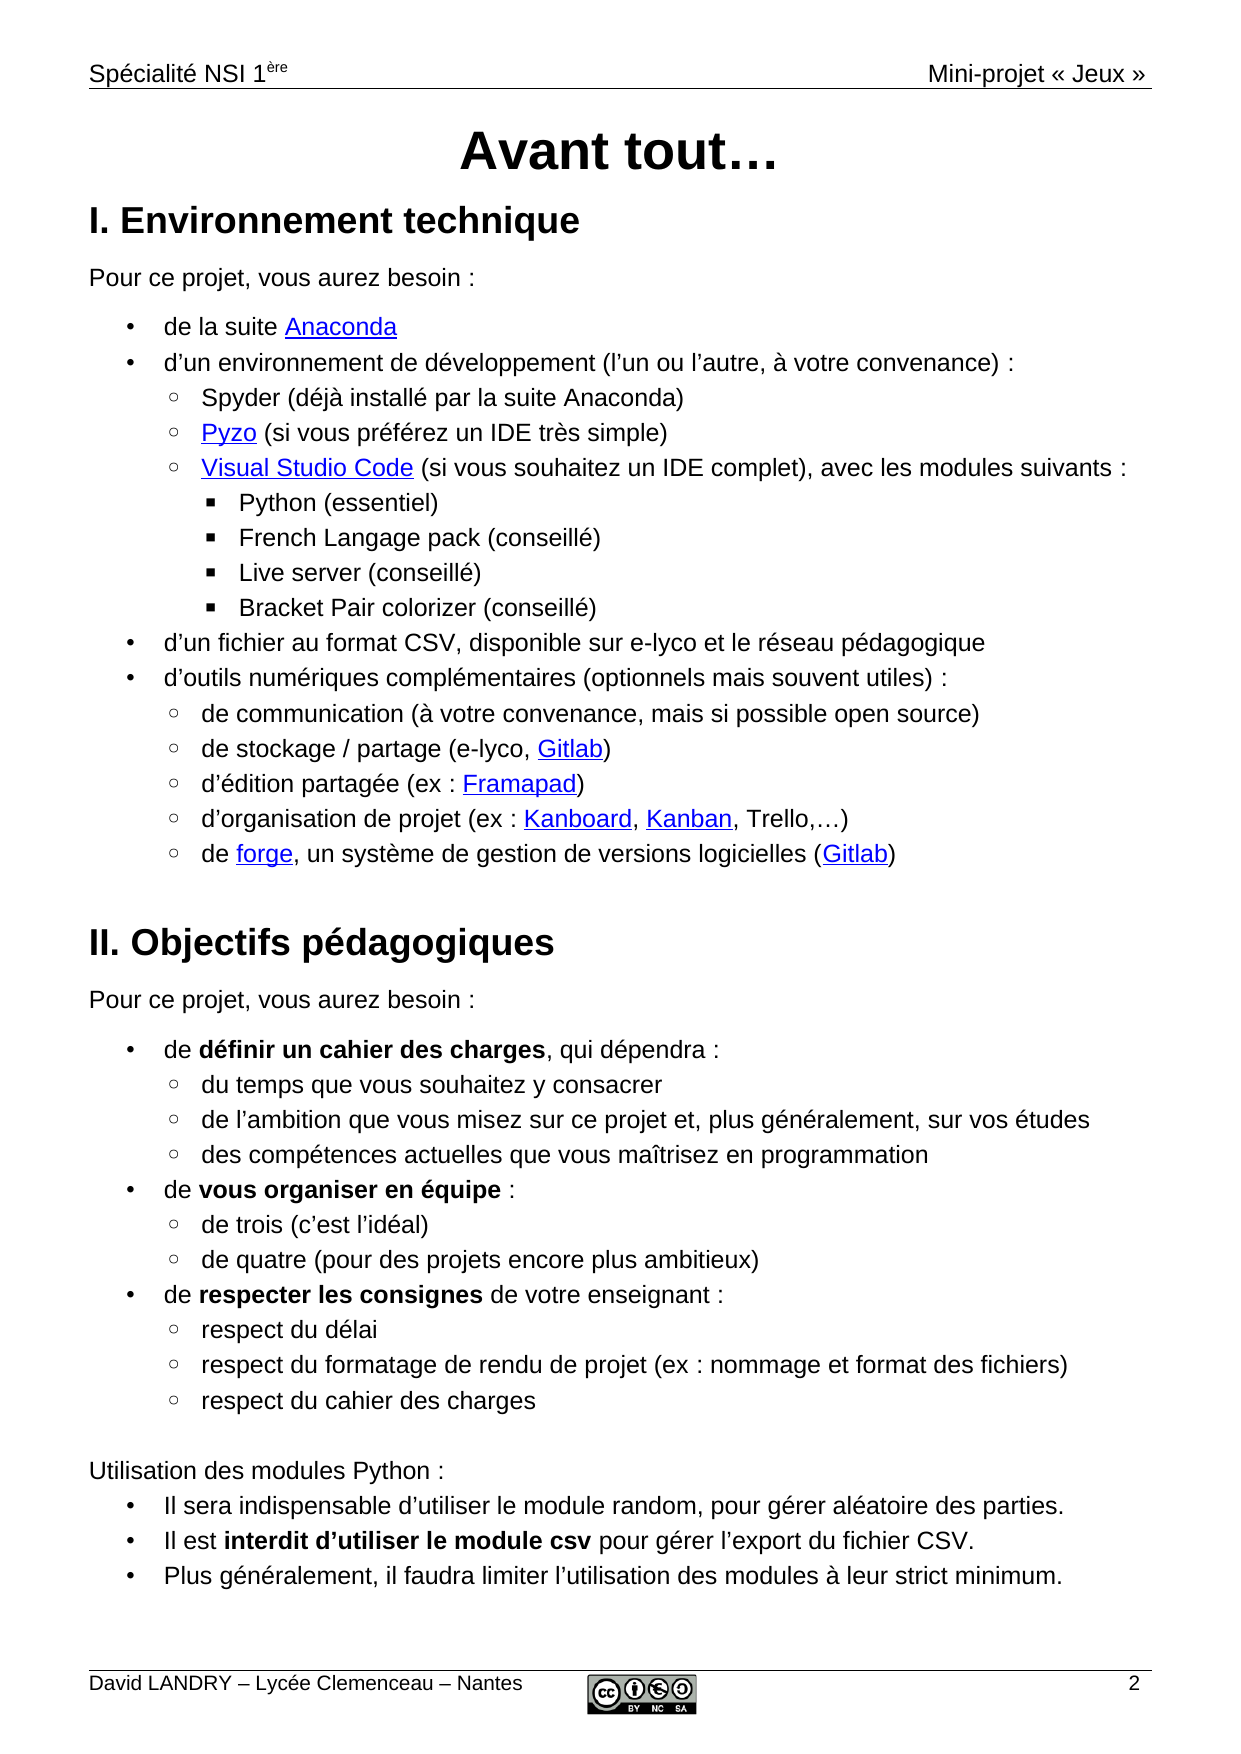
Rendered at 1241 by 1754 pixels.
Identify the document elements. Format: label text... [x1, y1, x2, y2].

list Spyder (déjà installé par la suite Anaconda) [164, 383, 1152, 411]
text Pour ce projet, vous aurez besoin : [89, 263, 1152, 292]
list de forge, un système de gestion de versions logicielles (Gitlab) [164, 839, 1152, 868]
list de trois (c’est l’idéal) [164, 1210, 1152, 1239]
list de respecter les consignes de votre enseignant : [126, 1280, 1152, 1309]
list des compétences actuelles que vous maîtrisez en programmation [164, 1140, 1152, 1169]
list Plus généralement, il faudra limiter l’utilisation des modules à leur strict minimum. [126, 1561, 1152, 1590]
list Bracket Pair colorizer (conseillé) [201, 593, 1152, 622]
list de vous organiser en équipe : [126, 1175, 1152, 1204]
list respect du formatage de rendu de projet (ex : nommage et format des fichiers) [164, 1351, 1152, 1379]
list respect du délai [164, 1315, 1152, 1344]
text Pour ce projet, vous aurez besoin : [89, 985, 1152, 1014]
text Avant tout… [89, 118, 1152, 181]
list Live server (conseillé) [201, 558, 1152, 587]
picture [586, 1674, 697, 1715]
list de la suite Anaconda [126, 312, 1152, 341]
subtitle Objectifs pédagogiques [89, 921, 1152, 964]
list Python (essentiel) [201, 488, 1152, 517]
text Utilisation des modules Python : [89, 1456, 1152, 1484]
subtitle Environnement technique [89, 198, 1152, 241]
list French Langage pack (conseillé) [201, 523, 1152, 552]
list Visual Studio Code (si vous souhaitez un IDE complet), avec les modules suivants : [164, 453, 1152, 482]
list respect du cahier des charges [164, 1386, 1152, 1414]
list d’un fichier au format CSV, disponible sur e-lyco et le réseau pédagogique [126, 628, 1152, 657]
list de communication (à votre convenance, mais si possible open source) [164, 698, 1152, 727]
list Il sera indispensable d’utiliser le module random, pour gérer aléatoire des parties. [126, 1491, 1152, 1519]
list d’organisation de projet (ex : Kanboard, Kanban, Trello,…) [164, 804, 1152, 833]
list d’outils numériques complémentaires (optionnels mais souvent utiles) : [126, 663, 1152, 692]
list de quatre (pour des projets encore plus ambitieux) [164, 1245, 1152, 1274]
list Pyzo (si vous préférez un IDE très simple) [164, 418, 1152, 447]
list d’édition partagée (ex : Framapad) [164, 769, 1152, 798]
list de l’ambition que vous misez sur ce projet et, plus généralement, sur vos études [164, 1105, 1152, 1134]
list du temps que vous souhaitez y consacrer [164, 1070, 1152, 1098]
list d’un environnement de développement (l’un ou l’autre, à votre convenance) : [126, 347, 1152, 376]
list de définir un cahier des charges, qui dépendra : [126, 1034, 1152, 1063]
list de stockage / partage (e-lyco, Gitlab) [164, 734, 1152, 762]
list Il est interdit d’utiliser le module csv pour gérer l’export du fichier CSV. [126, 1526, 1152, 1555]
